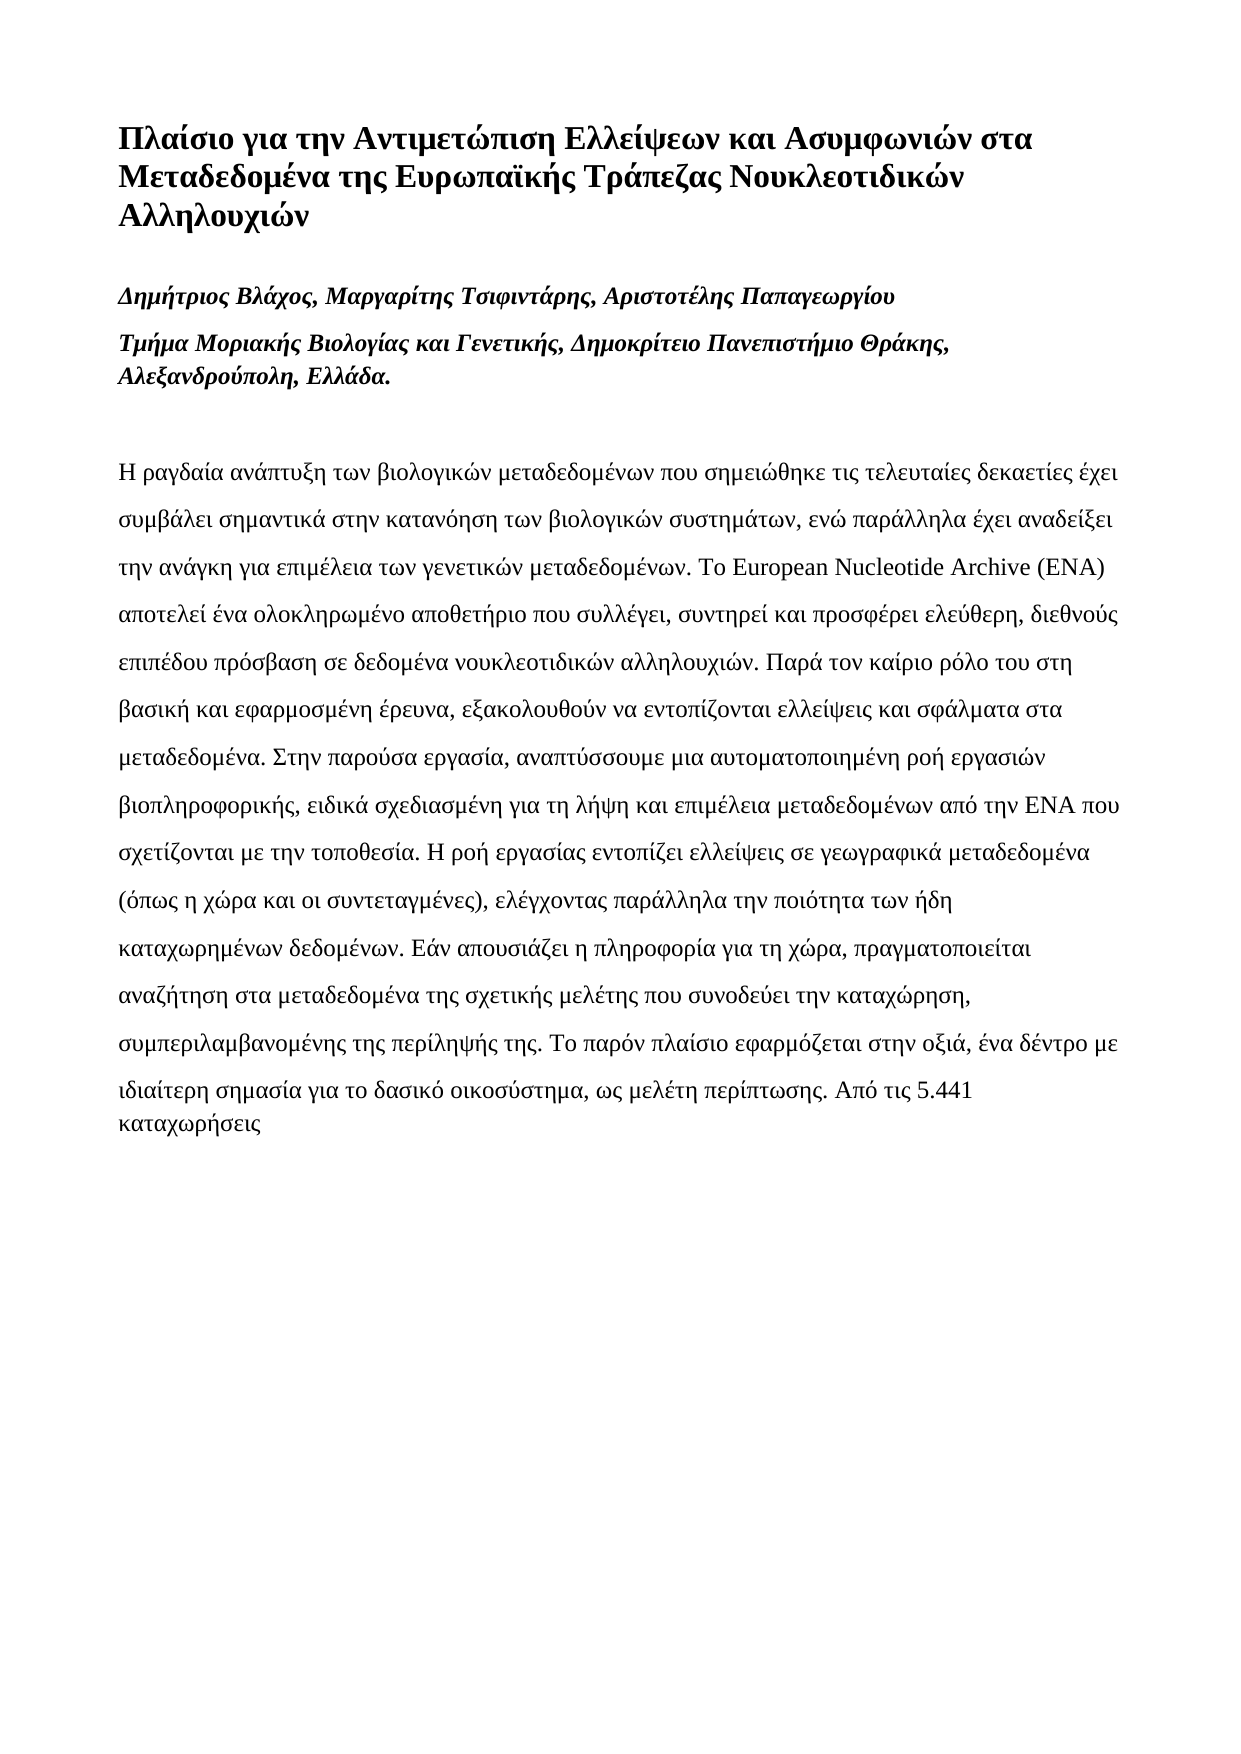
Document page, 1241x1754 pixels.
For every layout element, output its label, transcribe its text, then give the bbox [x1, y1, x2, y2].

text καταχωρημένων δεδομένων. Εάν απουσιάζει η πληροφορία για τη χώρα, πραγματοποιείται [118, 933, 1122, 961]
text συμβάλει σημαντικά στην κατανόηση των βιολογικών συστημάτων, ενώ παράλληλα έχει αναδείξει [118, 504, 1122, 533]
text Τμήμα Μοριακής Βιολογίας και Γενετικής, Δημοκρίτειο Πανεπιστήμιο Θράκης, Αλεξανδρούπολη, Ελλάδα. [118, 328, 1122, 390]
subtitle Πλαίσιο για την Αντιμετώπιση Ελλείψεων και Ασυμφωνιών στα Μεταδεδομένα της Ευρωπαϊκής Τράπεζας Νουκλεοτιδικών Αλληλουχιών [118, 118, 1122, 233]
text βασική και εφαρμοσμένη έρευνα, εξακολουθούν να εντοπίζονται ελλείψεις και σφάλματα στα [118, 694, 1122, 723]
text επιπέδου πρόσβαση σε δεδομένα νουκλεοτιδικών αλληλουχιών. Παρά τον καίριο ρόλο του στη [118, 647, 1122, 676]
text μεταδεδομένα. Στην παρούσα εργασία, αναπτύσσουμε μια αυτοματοποιημένη ροή εργασιών [118, 742, 1122, 771]
text Η ραγδαία ανάπτυξη των βιολογικών μεταδεδομένων που σημειώθηκε τις τελευταίες δεκαετίες έχει [118, 457, 1122, 485]
text βιοπληροφορικής, ειδικά σχεδιασμένη για τη λήψη και επιμέλεια μεταδεδομένων από την ENA που [118, 790, 1122, 818]
text αποτελεί ένα ολοκληρωμένο αποθετήριο που συλλέγει, συντηρεί και προσφέρει ελεύθερη, διεθνούς [118, 599, 1122, 628]
text αναζήτηση στα μεταδεδομένα της σχετικής μελέτης που συνοδεύει την καταχώρηση, [118, 980, 1122, 1009]
text σχετίζονται με την τοποθεσία. Η ροή εργασίας εντοπίζει ελλείψεις σε γεωγραφικά μεταδεδομένα [118, 837, 1122, 866]
text ιδιαίτερη σημασία για το δασικό οικοσύστημα, ως μελέτη περίπτωσης. Από τις 5.441 καταχωρήσεις [118, 1075, 1122, 1137]
text Δημήτριος Βλάχος, Μαργαρίτης Τσιφιντάρης, Αριστοτέλης Παπαγεωργίου [118, 281, 1122, 309]
text συμπεριλαμβανομένης της περίληψής της. Το παρόν πλαίσιο εφαρμόζεται στην οξιά, ένα δέντρο με [118, 1028, 1122, 1057]
text (όπως η χώρα και οι συντεταγμένες), ελέγχοντας παράλληλα την ποιότητα των ήδη [118, 885, 1122, 914]
text την ανάγκη για επιμέλεια των γενετικών μεταδεδομένων. Το European Nucleotide Archive (ENA) [118, 552, 1122, 581]
